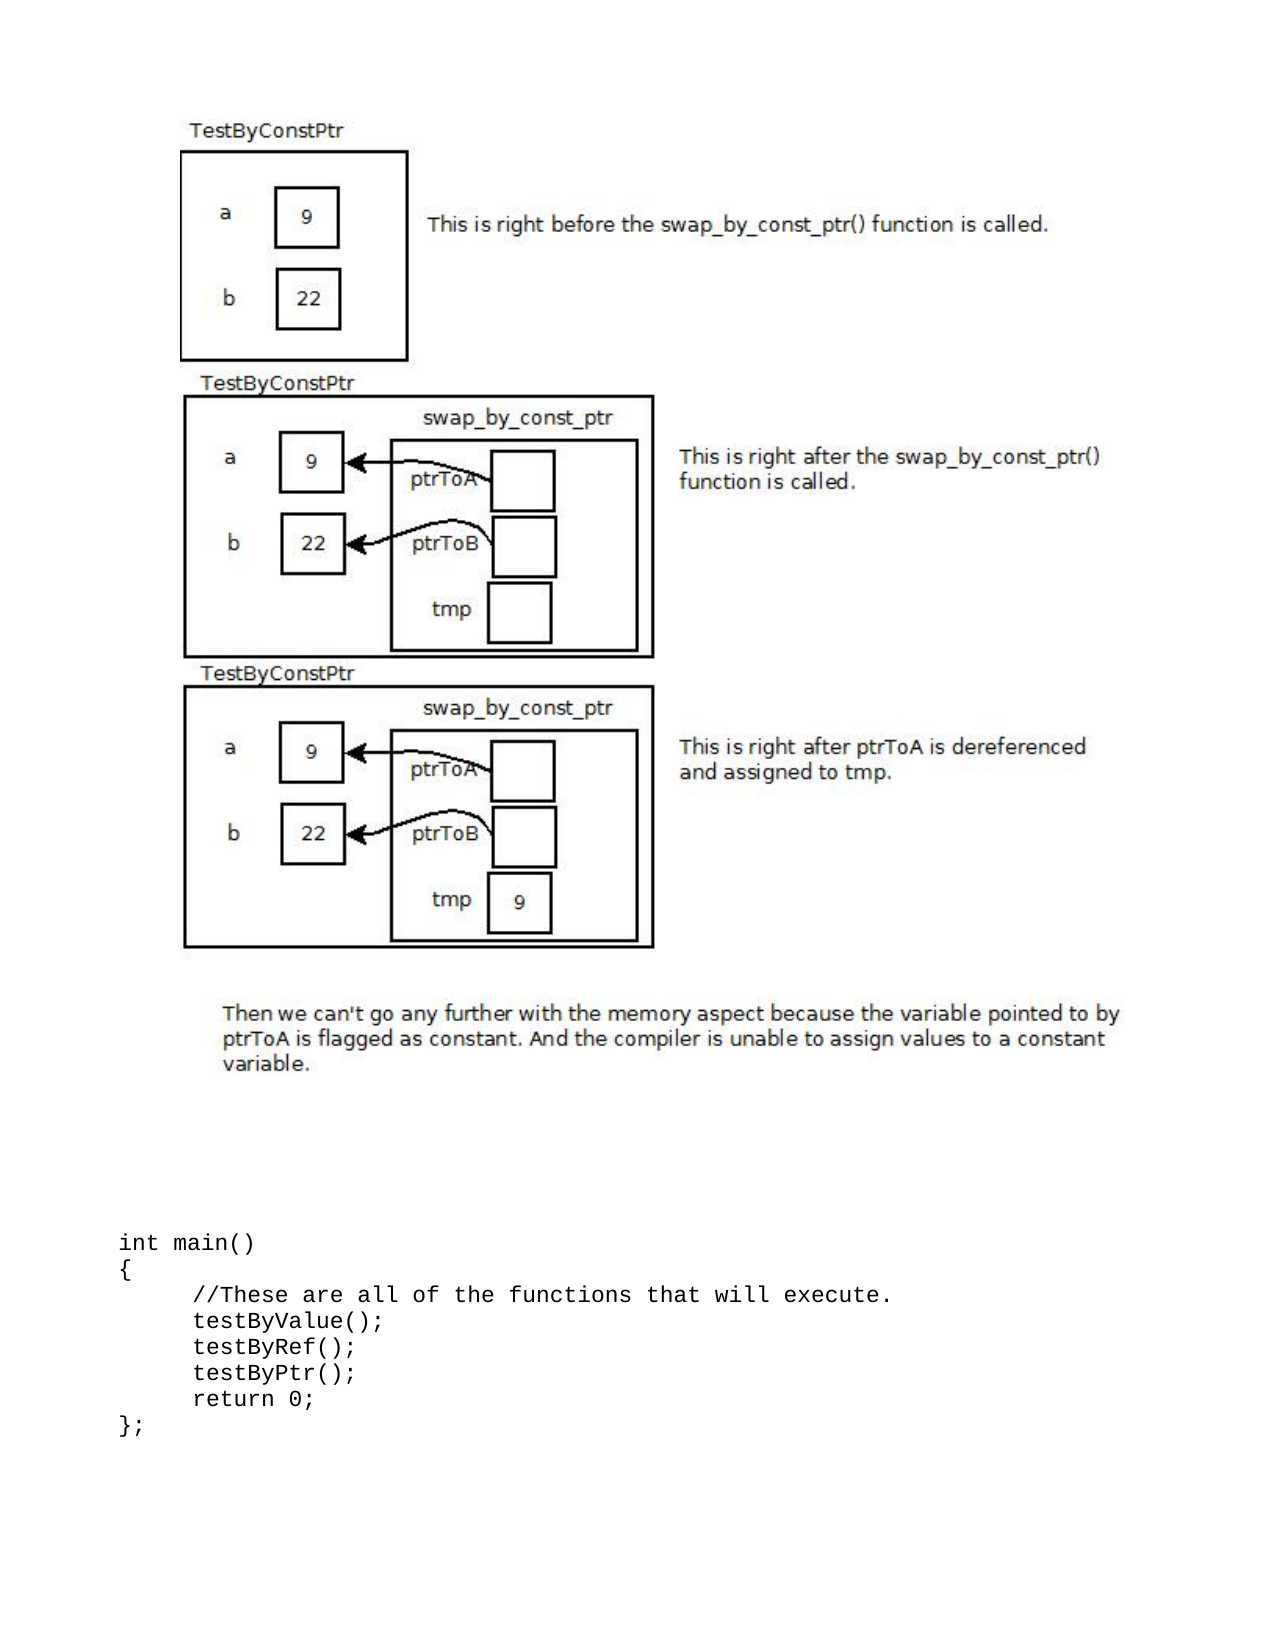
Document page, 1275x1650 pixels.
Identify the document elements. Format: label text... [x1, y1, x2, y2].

text testByRef(); [118, 1335, 1157, 1361]
text int main() [118, 1231, 1157, 1257]
text { [118, 1257, 1157, 1283]
text return 0; [118, 1387, 1157, 1413]
text testByValue(); [118, 1309, 1157, 1335]
text testByPtr(); [118, 1361, 1157, 1387]
text }; [118, 1413, 1157, 1439]
text //These are all of the functions that will execute. [118, 1283, 1157, 1309]
